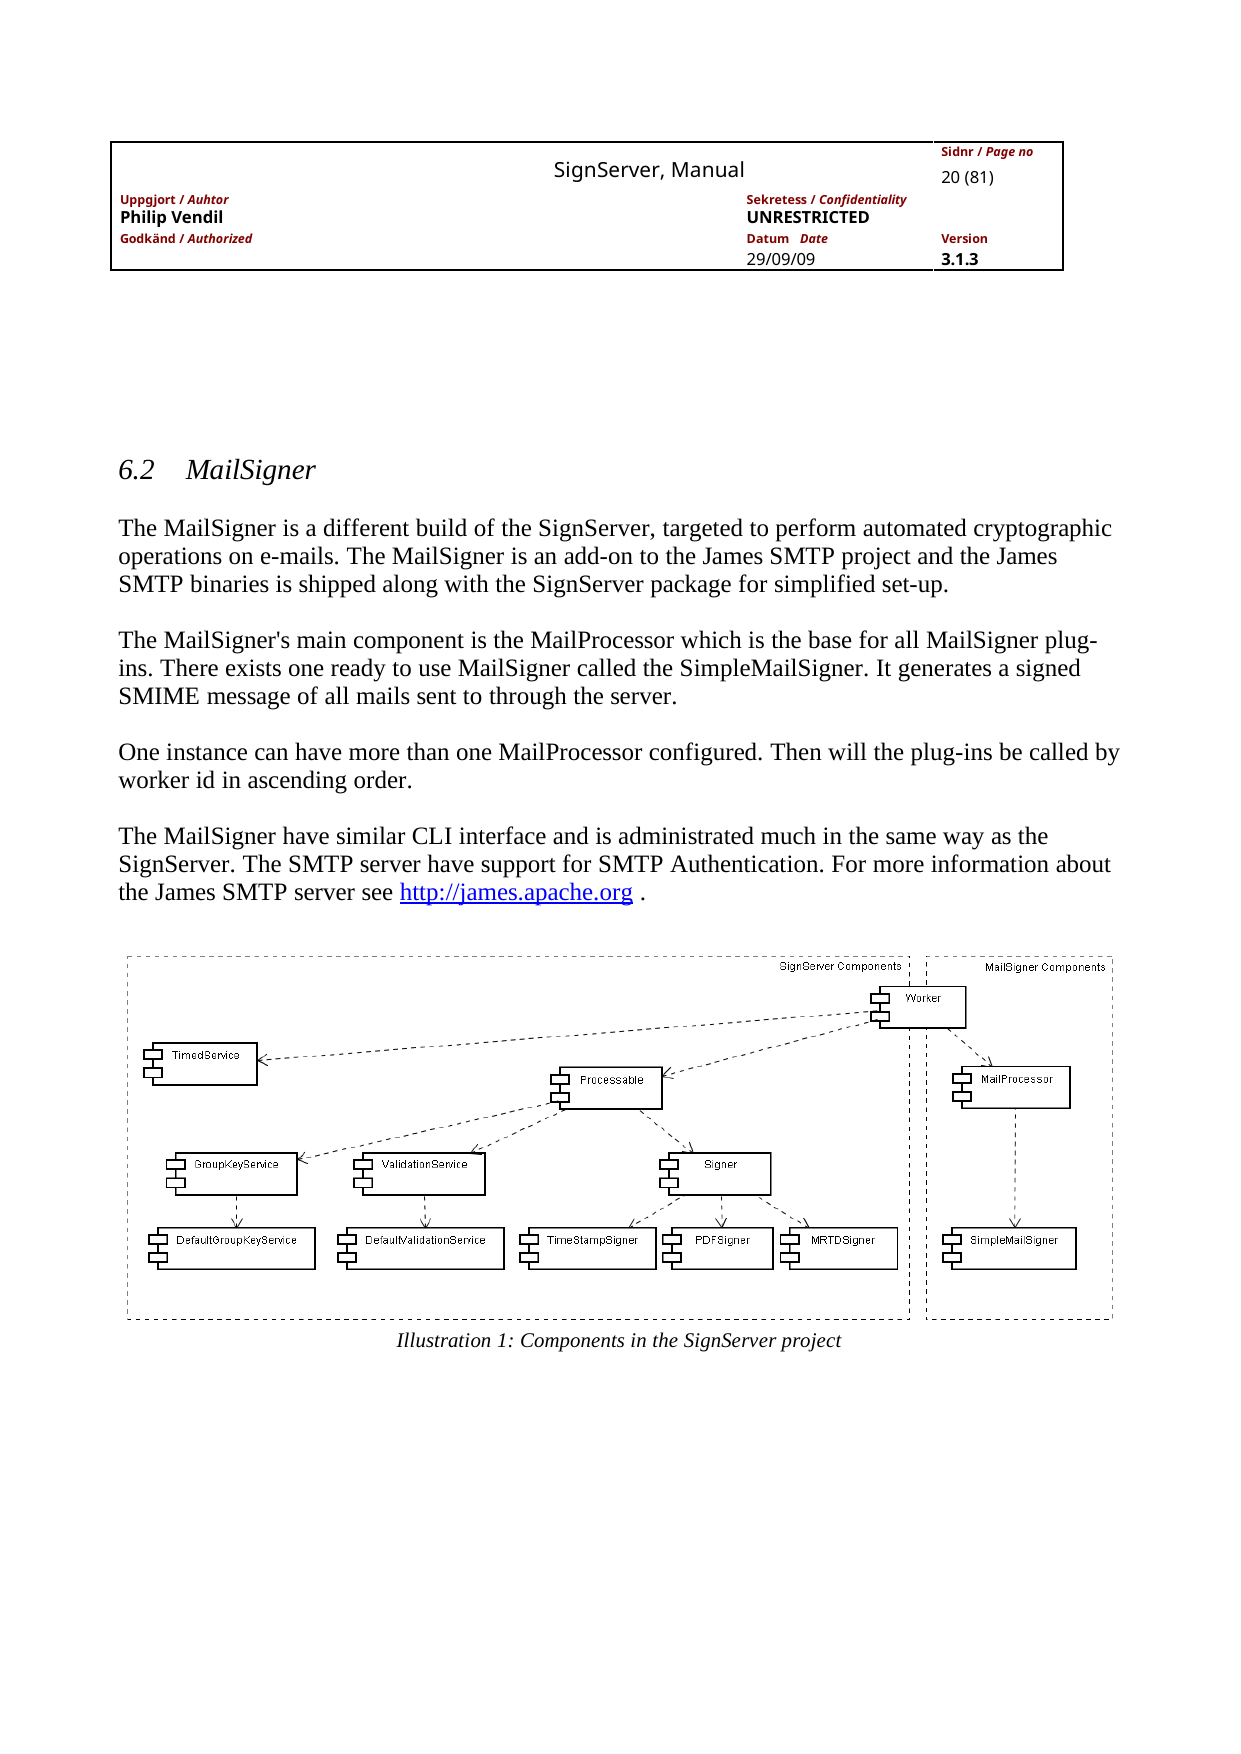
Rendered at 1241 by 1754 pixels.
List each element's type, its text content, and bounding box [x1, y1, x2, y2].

text The MailSigner's main component is the MailProcessor which is the base for all MailSigner plug-ins. There exists one ready to use MailSigner called the SimpleMailSigner. It generates a signed SMIME message of all mails sent to through the server. [118, 626, 1122, 710]
text Illustration 1: Components in the SignServer project [118, 1329, 1122, 1352]
picture [118, 946, 1122, 1329]
text The MailSigner have similar CLI interface and is administrated much in the same way as the SignServer. The SMTP server have support for SMTP Authentication. For more information about the James SMTP server see http://james.apache.org . [118, 822, 1122, 906]
subtitle MailSigner [118, 453, 1122, 486]
text The MailSigner is a different build of the SignServer, targeted to perform automated cryptographic operations on e-mails. The MailSigner is an add-on to the James SMTP project and the James SMTP binaries is shipped along with the SignServer package for simplified set-up. [118, 514, 1122, 598]
text One instance can have more than one MailProcessor configured. Then will the plug-ins be called by worker id in ascending order. [118, 738, 1122, 794]
